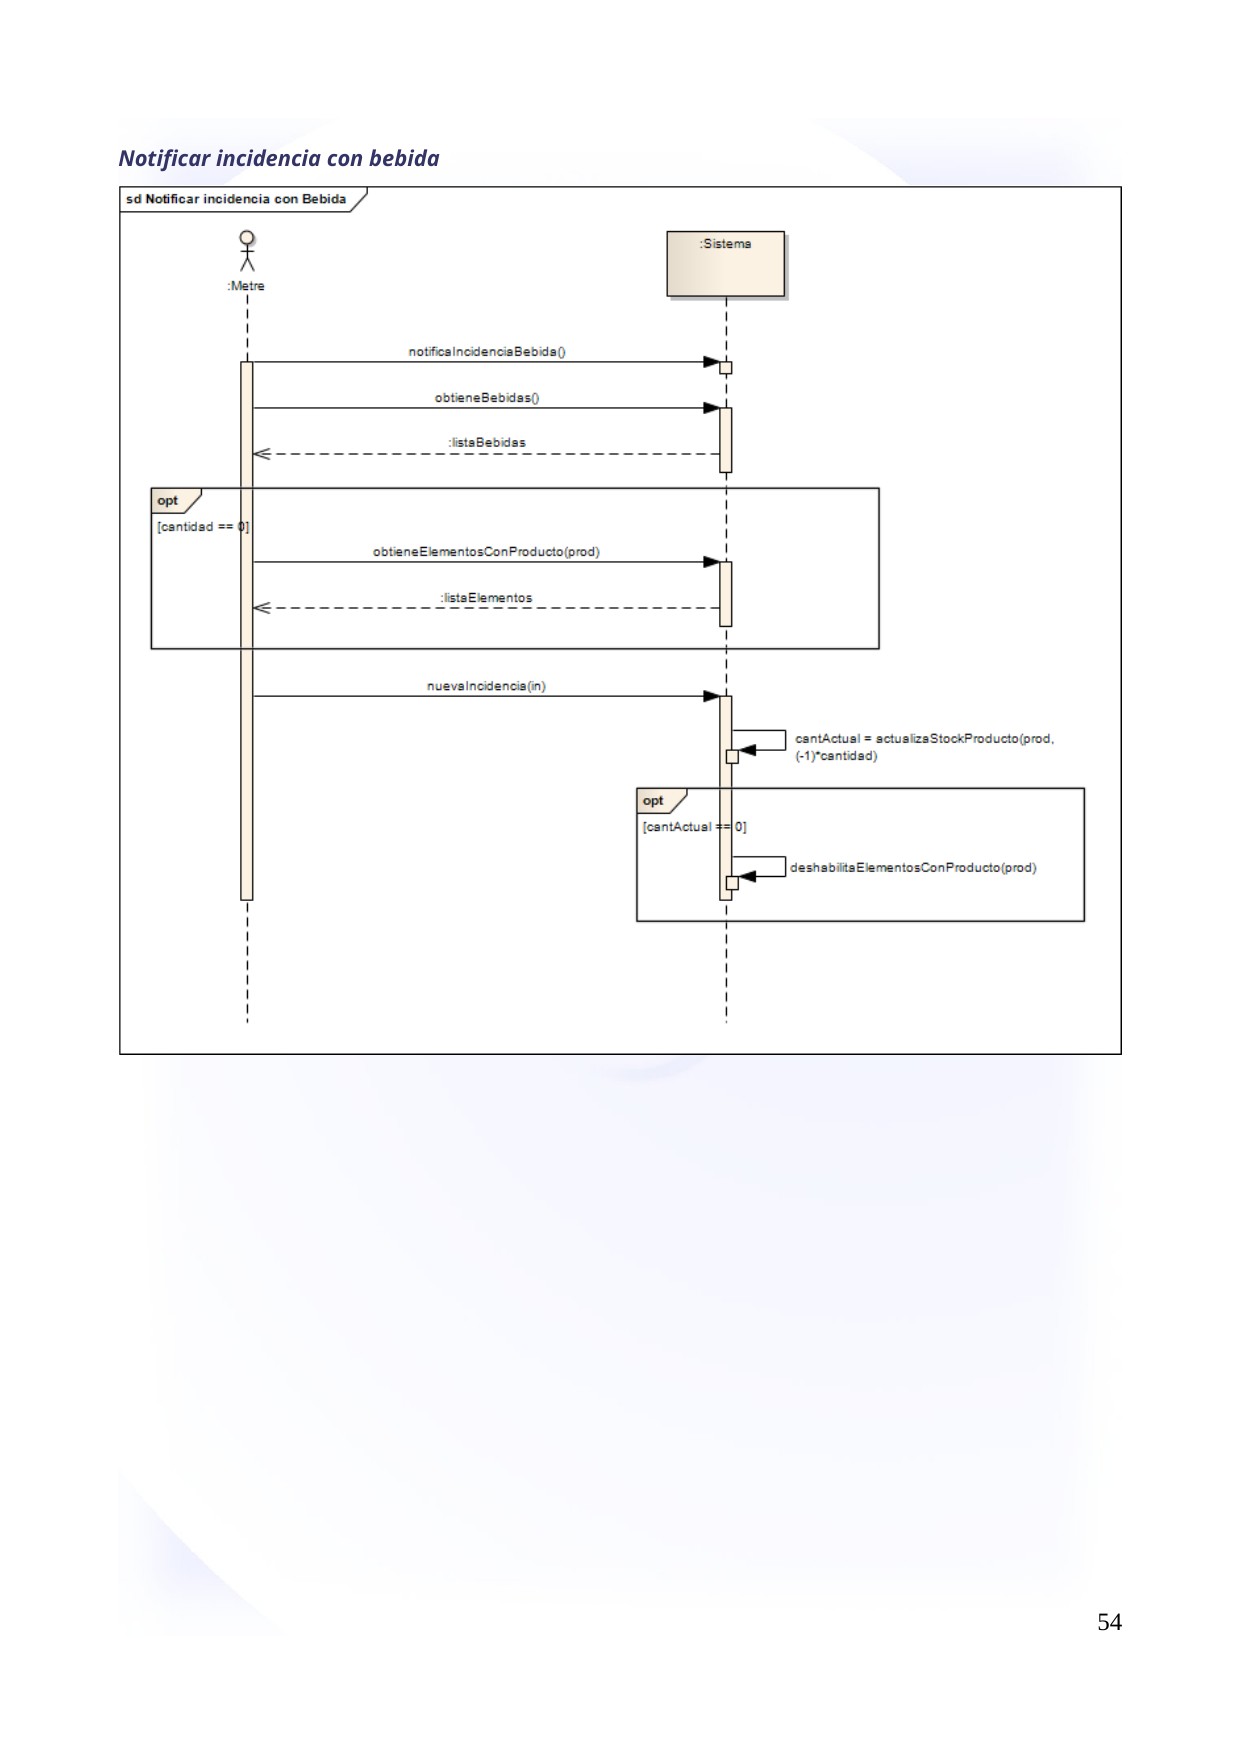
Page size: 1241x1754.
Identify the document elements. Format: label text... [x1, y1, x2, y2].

picture [118, 173, 1122, 1636]
subtitle Notificar incidencia con bebida [118, 143, 1122, 173]
picture [118, 118, 1122, 143]
